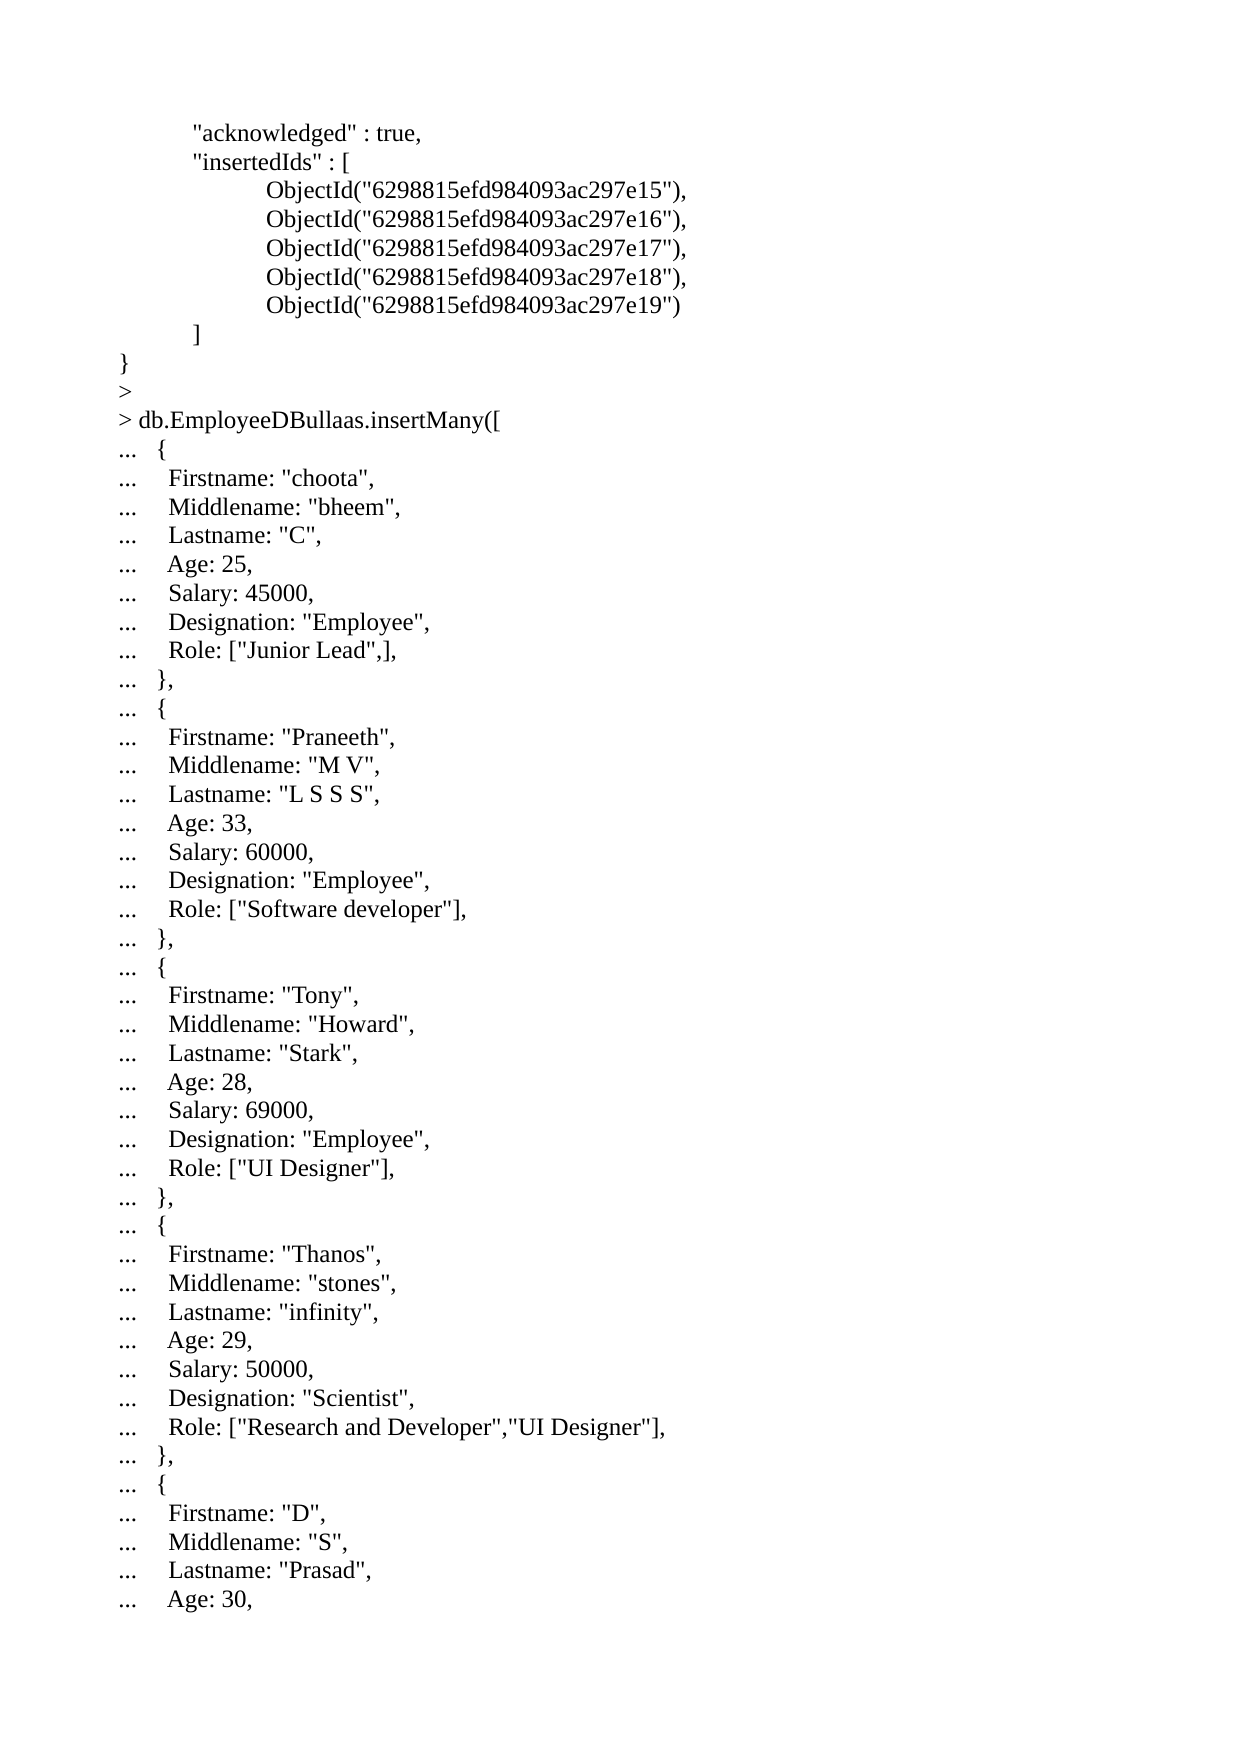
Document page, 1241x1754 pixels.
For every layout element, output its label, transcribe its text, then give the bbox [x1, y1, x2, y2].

text ... Role: ["Software developer"], [118, 894, 1122, 923]
text > db.EmployeeDBullaas.insertMany([ [118, 406, 1122, 434]
text ... Lastname: "L S S S", [118, 779, 1122, 808]
text ... Designation: "Employee", [118, 1124, 1122, 1153]
text ... Firstname: "Thanos", [118, 1239, 1122, 1268]
text } [118, 348, 1122, 377]
text ... Middlename: "stones", [118, 1268, 1122, 1297]
text ... Salary: 50000, [118, 1354, 1122, 1383]
text ... { [118, 1211, 1122, 1239]
text ... { [118, 952, 1122, 981]
text ObjectId("6298815efd984093ac297e15"), [118, 176, 1122, 204]
text ... Role: ["Junior Lead",], [118, 636, 1122, 664]
text ... Lastname: "infinity", [118, 1297, 1122, 1326]
text ... Age: 33, [118, 808, 1122, 837]
text ObjectId("6298815efd984093ac297e16"), [118, 204, 1122, 233]
text ObjectId("6298815efd984093ac297e19") [118, 291, 1122, 319]
text ... Role: ["Research and Developer","UI Designer"], [118, 1412, 1122, 1441]
text ... { [118, 1469, 1122, 1498]
text ... Middlename: "bheem", [118, 492, 1122, 521]
text ... Firstname: "choota", [118, 463, 1122, 492]
text ... Designation: "Employee", [118, 866, 1122, 894]
text ... }, [118, 664, 1122, 693]
text ... Age: 30, [118, 1584, 1122, 1613]
text ... Designation: "Scientist", [118, 1383, 1122, 1412]
text ... Salary: 60000, [118, 837, 1122, 866]
text "acknowledged" : true, [118, 118, 1122, 147]
text ... Designation: "Employee", [118, 607, 1122, 636]
text ... }, [118, 923, 1122, 952]
text ... Role: ["UI Designer"], [118, 1153, 1122, 1182]
text ... Salary: 69000, [118, 1096, 1122, 1124]
text ... Age: 25, [118, 549, 1122, 578]
text ... Firstname: "Tony", [118, 981, 1122, 1009]
text ... Middlename: "M V", [118, 751, 1122, 779]
text ObjectId("6298815efd984093ac297e17"), [118, 233, 1122, 262]
text ... }, [118, 1182, 1122, 1211]
text ... Firstname: "Praneeth", [118, 722, 1122, 751]
text ... Middlename: "Howard", [118, 1009, 1122, 1038]
text ... Lastname: "C", [118, 521, 1122, 549]
text > [118, 377, 1122, 406]
text ... Middlename: "S", [118, 1527, 1122, 1556]
text ... { [118, 434, 1122, 463]
text ... Age: 28, [118, 1067, 1122, 1096]
text ... Lastname: "Prasad", [118, 1556, 1122, 1584]
text ... Salary: 45000, [118, 578, 1122, 607]
text ... { [118, 693, 1122, 722]
text ... Age: 29, [118, 1326, 1122, 1354]
text ... Firstname: "D", [118, 1498, 1122, 1527]
text ... Lastname: "Stark", [118, 1038, 1122, 1067]
text ObjectId("6298815efd984093ac297e18"), [118, 262, 1122, 291]
text "insertedIds" : [ [118, 147, 1122, 176]
text ... }, [118, 1441, 1122, 1469]
text ] [118, 319, 1122, 348]
